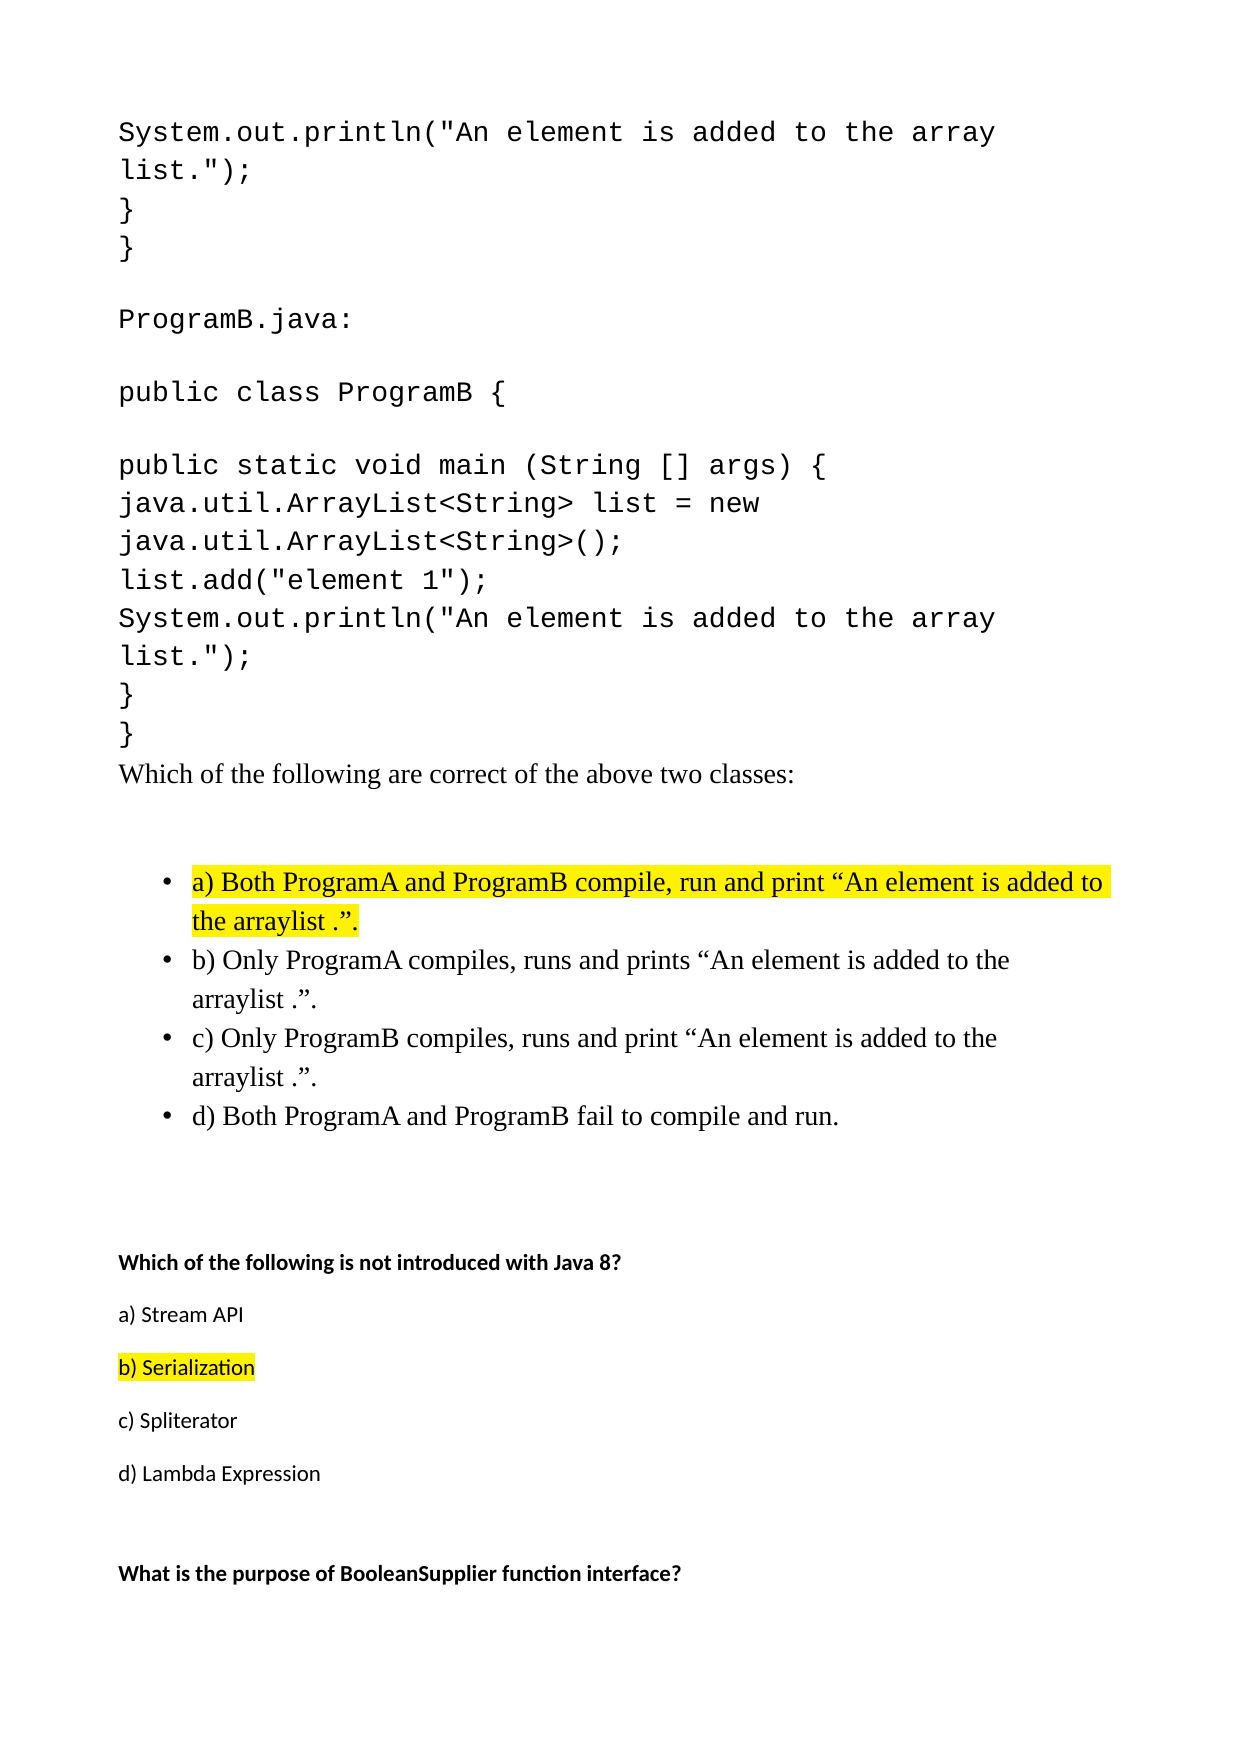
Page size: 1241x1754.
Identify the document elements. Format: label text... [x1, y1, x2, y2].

text Which of the following is not introduced with Java 8? [118, 1248, 1122, 1276]
text d) Lambda Expression [118, 1459, 1122, 1487]
text public class ProgramB { [118, 378, 1122, 410]
text Which of the following are correct of the above two classes: [118, 757, 1122, 789]
list a) Both ProgramA and ProgramB compile, run and print “An element is added to the arraylist .”. [162, 865, 1122, 937]
text } [118, 680, 1122, 712]
text } [118, 233, 1122, 265]
list b) Only ProgramA compiles, runs and prints “An element is added to the arraylist .”. [162, 943, 1122, 1014]
text System.out.println("An element is added to the array list."); [118, 604, 1122, 674]
text System.out.println("An element is added to the array list."); [118, 118, 1122, 188]
text ProgramB.java: [118, 306, 1122, 337]
text list.add("element 1"); [118, 566, 1122, 597]
text } [118, 718, 1122, 750]
text b) Serialization [118, 1353, 1122, 1381]
text c) Spliterator [118, 1406, 1122, 1434]
text public static void main (String [] args) { [118, 451, 1122, 483]
list d) Both ProgramA and ProgramB fail to compile and run. [162, 1099, 1122, 1131]
text What is the purpose of BooleanSupplier function interface? [118, 1559, 1122, 1587]
text a) Stream API [118, 1300, 1122, 1328]
list c) Only ProgramB compiles, runs and print “An element is added to the arraylist .”. [162, 1021, 1122, 1092]
text java.util.ArrayList<String> list = new java.util.ArrayList<String>(); [118, 489, 1122, 559]
text } [118, 194, 1122, 226]
